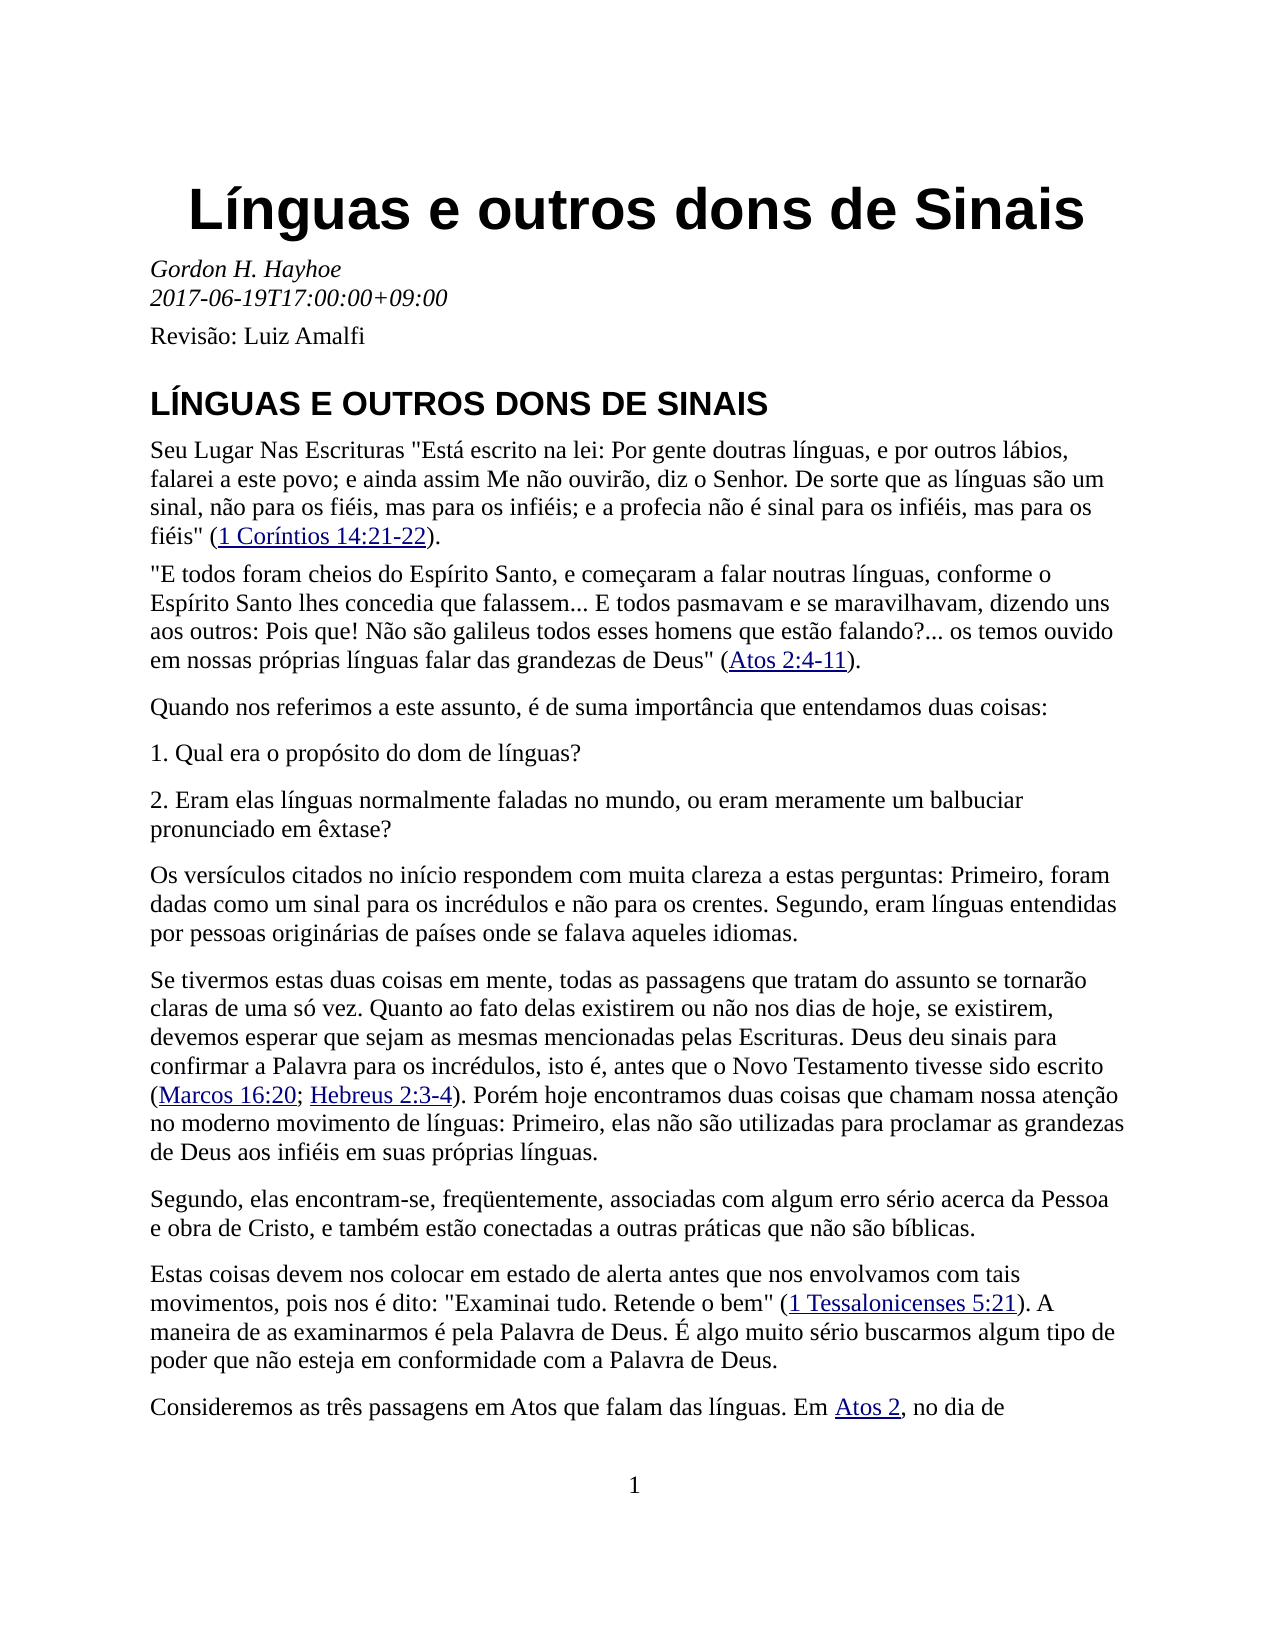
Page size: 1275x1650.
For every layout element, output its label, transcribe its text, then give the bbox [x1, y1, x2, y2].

text Estas coisas devem nos colocar em estado de alerta antes que nos envolvamos com tais movimentos, pois nos é dito: "Examinai tudo. Retende o bem" (1 Tessalonicenses 5:21). A maneira de as examinarmos é pela Palavra de Deus. É algo muito sério buscarmos algum tipo de poder que não esteja em conformidade com a Palavra de Deus. [150, 1259, 1125, 1374]
text Segundo, elas encontram-se, freqüentemente, associadas com algum erro sério acerca da Pessoa e obra de Cristo, e também estão conectadas a outras práticas que não são bíblicas. [150, 1184, 1125, 1241]
text "E todos foram cheios do Espírito Santo, e começaram a falar noutras línguas, conforme o Espírito Santo lhes concedia que falassem... E todos pasmavam e se maravilhavam, dizendo uns aos outros: Pois que! Não são galileus todos esses homens que estão falando?... os temos ouvido em nossas próprias línguas falar das grandezas de Deus" (Atos 2:4-11). [150, 559, 1125, 674]
text ​2. Eram elas línguas normalmente faladas no mundo, ou eram meramente um balbuciar pronunciado em êxtase? [150, 785, 1125, 843]
title Línguas e outros dons de Sinais [150, 175, 1125, 242]
text Quando nos referimos a este assunto, é de suma importância que entendamos duas coisas: [150, 692, 1125, 721]
text Seu Lugar Nas Escrituras "Está escrito na lei: Por gente doutras línguas, e por outros lábios, falarei a este povo; e ainda assim Me não ouvirão, diz o Senhor. De sorte que as línguas são um sinal, não para os fiéis, mas para os infiéis; e a profecia não é sinal para os infiéis, mas para os fiéis" (1 Coríntios 14:21-22). [150, 435, 1125, 550]
text Os versículos citados no início respondem com muita clareza a estas perguntas: Primeiro, foram dadas como um sinal para os incrédulos e não para os crentes. Segundo, eram línguas entendidas por pessoas originárias de países onde se falava aqueles idiomas. [150, 861, 1125, 947]
text 2017-06-19T17:00:00+09:00 [150, 283, 1125, 312]
text ​1. Qual era o propósito do dom de línguas? [150, 738, 1125, 767]
text Se tivermos estas duas coisas em mente, todas as passagens que tratam do assunto se tornarão claras de uma só vez. Quanto ao fato delas existirem ou não nos dias de hoje, se existirem, devemos esperar que sejam as mesmas mencionadas pelas Escrituras. Deus deu sinais para confirmar a Palavra para os incrédulos, isto é, antes que o Novo Testamento tivesse sido escrito (Marcos 16:20; Hebreus 2:3-4). Porém hoje encontramos duas coisas que chamam nossa atenção no moderno movimento de línguas: Primeiro, elas não são utilizadas para proclamar as grandezas de Deus aos infiéis em suas próprias línguas. [150, 965, 1125, 1166]
subtitle LÍNGUAS E OUTROS DONS DE SINAIS [150, 384, 1125, 422]
text Consideremos as três passagens em Atos que falam das línguas. Em Atos 2, no dia de [150, 1392, 1125, 1421]
text Revisão: Luiz Amalfi [150, 321, 1125, 350]
text Gordon H. Hayhoe [150, 254, 1125, 283]
